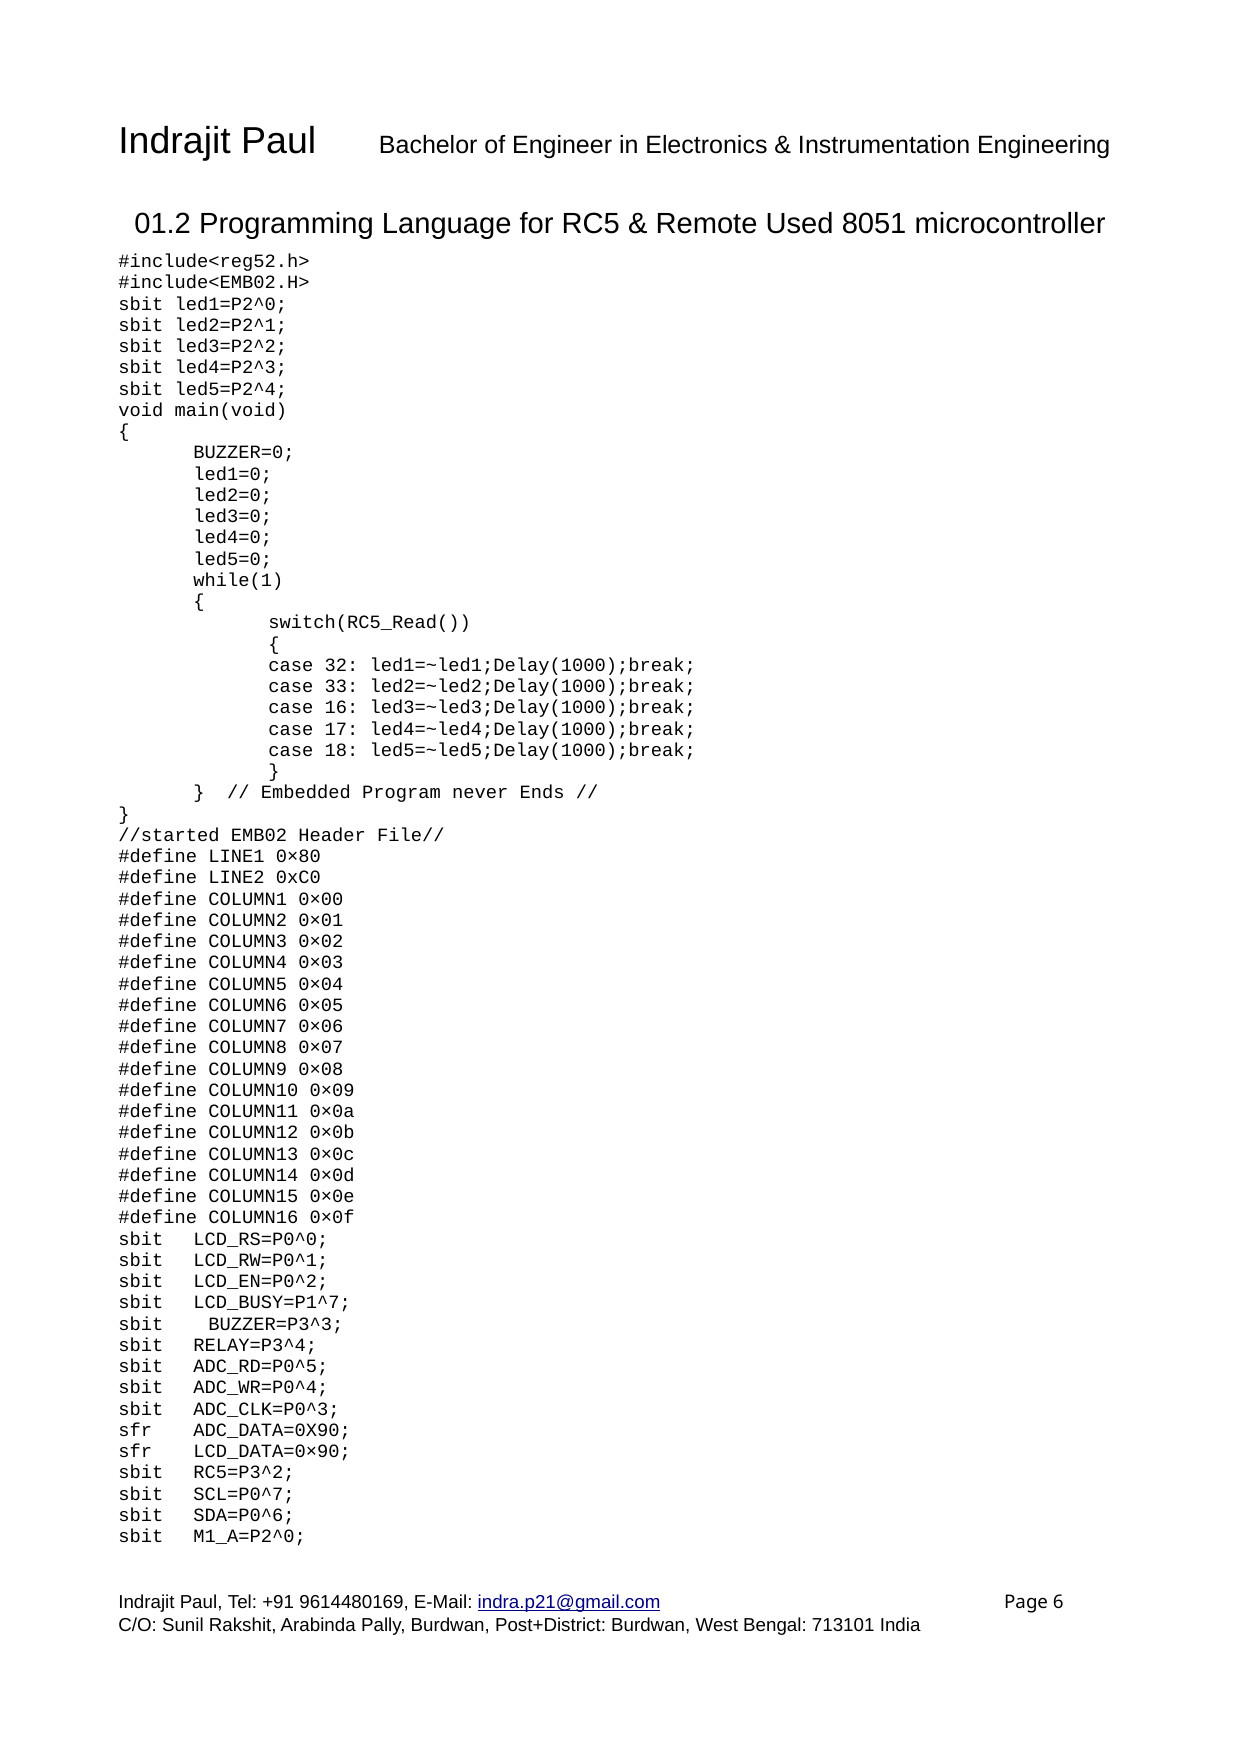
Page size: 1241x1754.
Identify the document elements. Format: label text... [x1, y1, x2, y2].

text #define COLUMN12 0×0b [118, 1123, 1122, 1144]
text sfr ADC_DATA=0X90; [118, 1421, 1122, 1442]
text led1=0; [118, 464, 1122, 486]
text case 32: led1=~led1;Delay(1000);break; [118, 656, 1122, 677]
text sbit LCD_EN=P0^2; [118, 1272, 1122, 1293]
text { [118, 422, 1122, 443]
text #define COLUMN14 0×0d [118, 1166, 1122, 1187]
text sbit led3=P2^2; [118, 337, 1122, 358]
text led3=0; [118, 507, 1122, 528]
text sbit SDA=P0^6; [118, 1506, 1122, 1527]
text sbit ADC_RD=P0^5; [118, 1357, 1122, 1378]
text led4=0; [118, 528, 1122, 549]
text #define COLUMN16 0×0f [118, 1208, 1122, 1229]
text case 16: led3=~led3;Delay(1000);break; [118, 698, 1122, 719]
text sbit led5=P2^4; [118, 379, 1122, 401]
text #define COLUMN11 0×0a [118, 1102, 1122, 1123]
text sfr LCD_DATA=0×90; [118, 1442, 1122, 1463]
text #define LINE2 0xC0 [118, 868, 1122, 889]
text switch(RC5_Read()) [118, 613, 1122, 634]
text #define COLUMN10 0×09 [118, 1081, 1122, 1102]
text #define COLUMN13 0×0c [118, 1144, 1122, 1166]
text #define LINE1 0×80 [118, 847, 1122, 868]
text case 33: led2=~led2;Delay(1000);break; [118, 677, 1122, 698]
text #define COLUMN1 0×00 [118, 889, 1122, 911]
text sbit LCD_RW=P0^1; [118, 1251, 1122, 1272]
text sbit led4=P2^3; [118, 358, 1122, 379]
subtitle 01.2 Programming Language for RC5 & Remote Used 8051 microcontroller [118, 206, 1122, 239]
text sbit led2=P2^1; [118, 316, 1122, 337]
text sbit RC5=P3^2; [118, 1463, 1122, 1484]
text sbit BUZZER=P3^3; [118, 1314, 1122, 1336]
text } [118, 762, 1122, 783]
text #define COLUMN4 0×03 [118, 953, 1122, 974]
text sbit M1_A=P2^0; [118, 1527, 1122, 1548]
text sbit SCL=P0^7; [118, 1484, 1122, 1506]
text #define COLUMN5 0×04 [118, 974, 1122, 996]
text led2=0; [118, 486, 1122, 507]
text while(1) [118, 571, 1122, 592]
text sbit ADC_CLK=P0^3; [118, 1399, 1122, 1421]
text sbit LCD_RS=P0^0; [118, 1229, 1122, 1251]
text //started EMB02 Header File// [118, 826, 1122, 847]
text sbit ADC_WR=P0^4; [118, 1378, 1122, 1399]
text #define COLUMN3 0×02 [118, 932, 1122, 953]
text #define COLUMN8 0×07 [118, 1038, 1122, 1059]
text case 17: led4=~led4;Delay(1000);break; [118, 719, 1122, 741]
text #define COLUMN6 0×05 [118, 996, 1122, 1017]
text { [118, 592, 1122, 613]
text { [118, 634, 1122, 656]
text } // Embedded Program never Ends // [118, 783, 1122, 804]
text void main(void) [118, 401, 1122, 422]
text #include<EMB02.H> [118, 273, 1122, 294]
text led5=0; [118, 549, 1122, 571]
text #define COLUMN15 0×0e [118, 1187, 1122, 1208]
text sbit led1=P2^0; [118, 294, 1122, 316]
text #define COLUMN9 0×08 [118, 1059, 1122, 1081]
text sbit LCD_BUSY=P1^7; [118, 1293, 1122, 1314]
text case 18: led5=~led5;Delay(1000);break; [118, 741, 1122, 762]
text #define COLUMN7 0×06 [118, 1017, 1122, 1038]
text BUZZER=0; [118, 443, 1122, 464]
text sbit RELAY=P3^4; [118, 1336, 1122, 1357]
text #define COLUMN2 0×01 [118, 911, 1122, 932]
text #include<reg52.h> [118, 252, 1122, 273]
text } [118, 804, 1122, 826]
